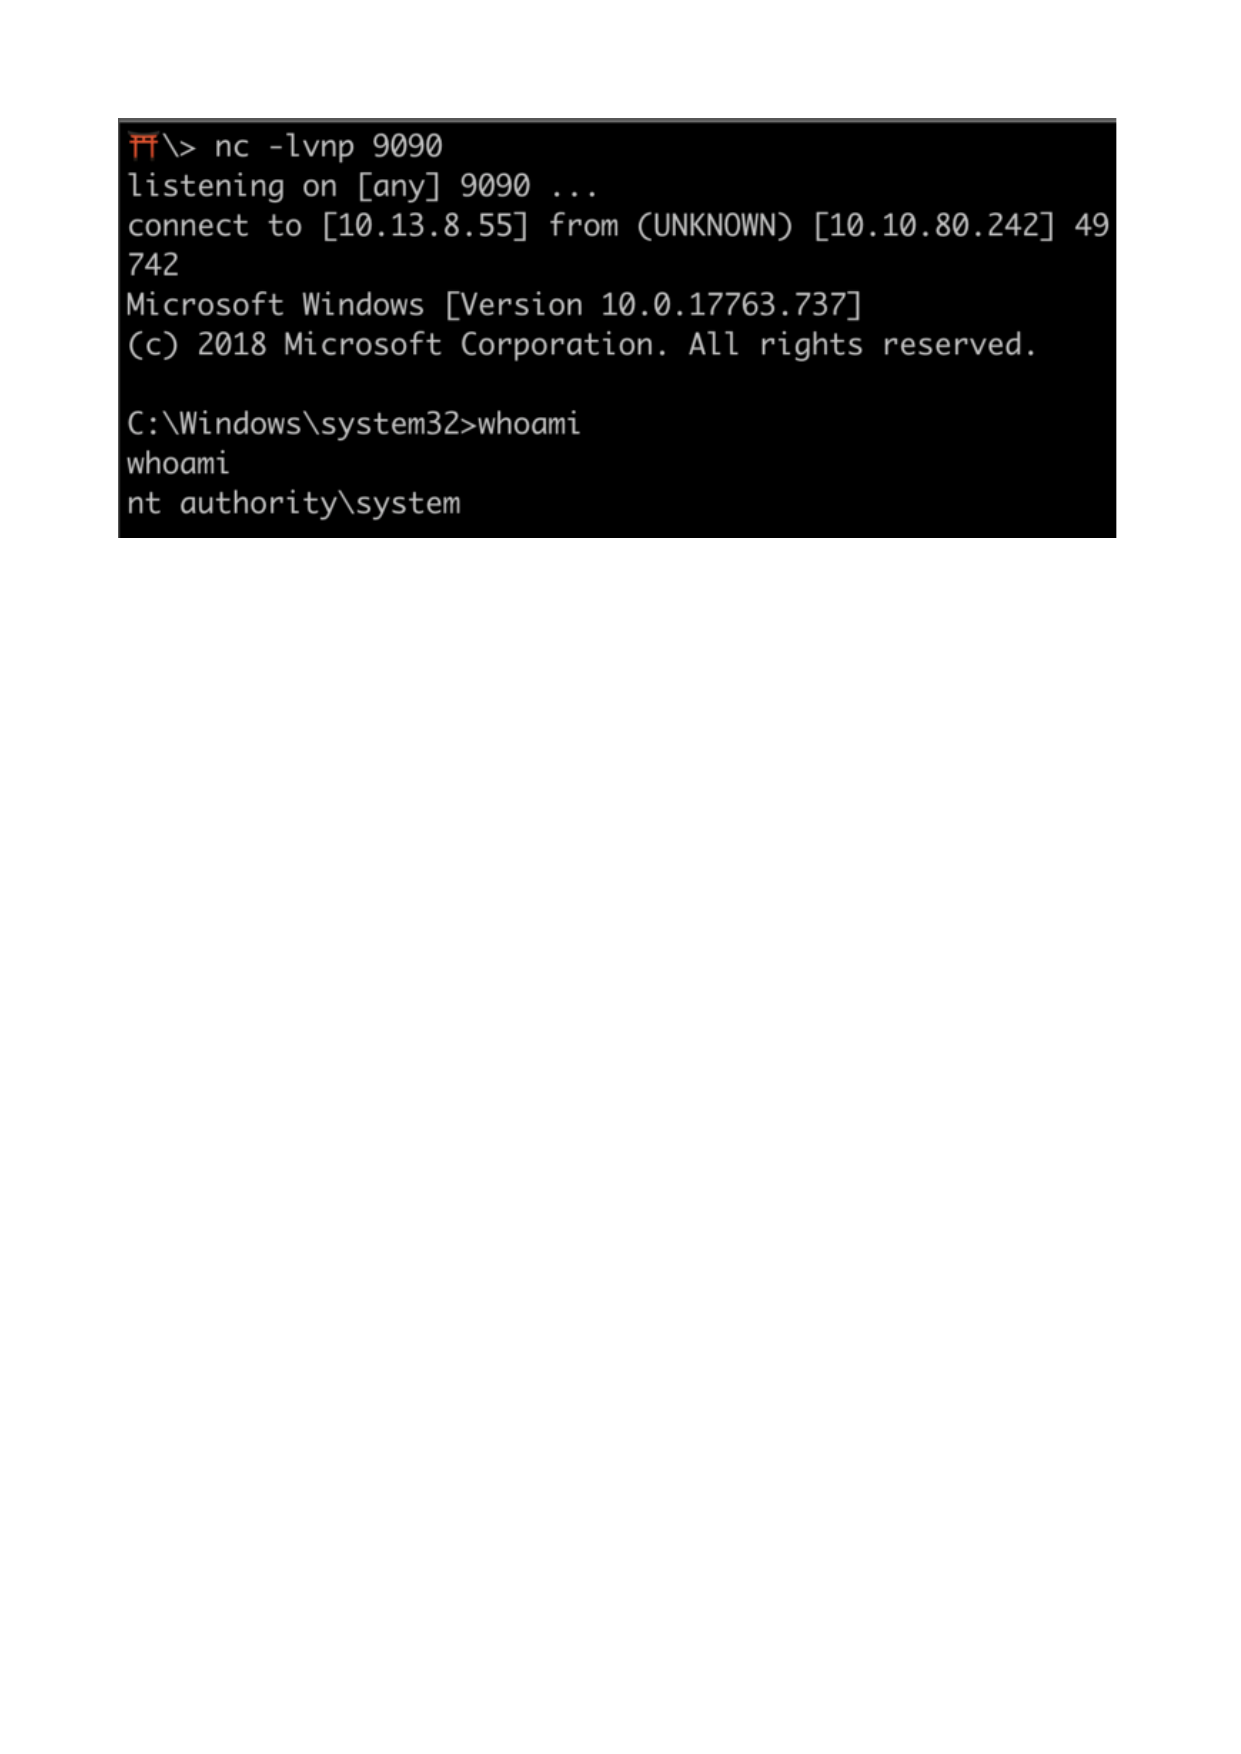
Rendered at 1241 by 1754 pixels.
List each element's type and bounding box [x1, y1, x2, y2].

picture [118, 118, 1117, 538]
